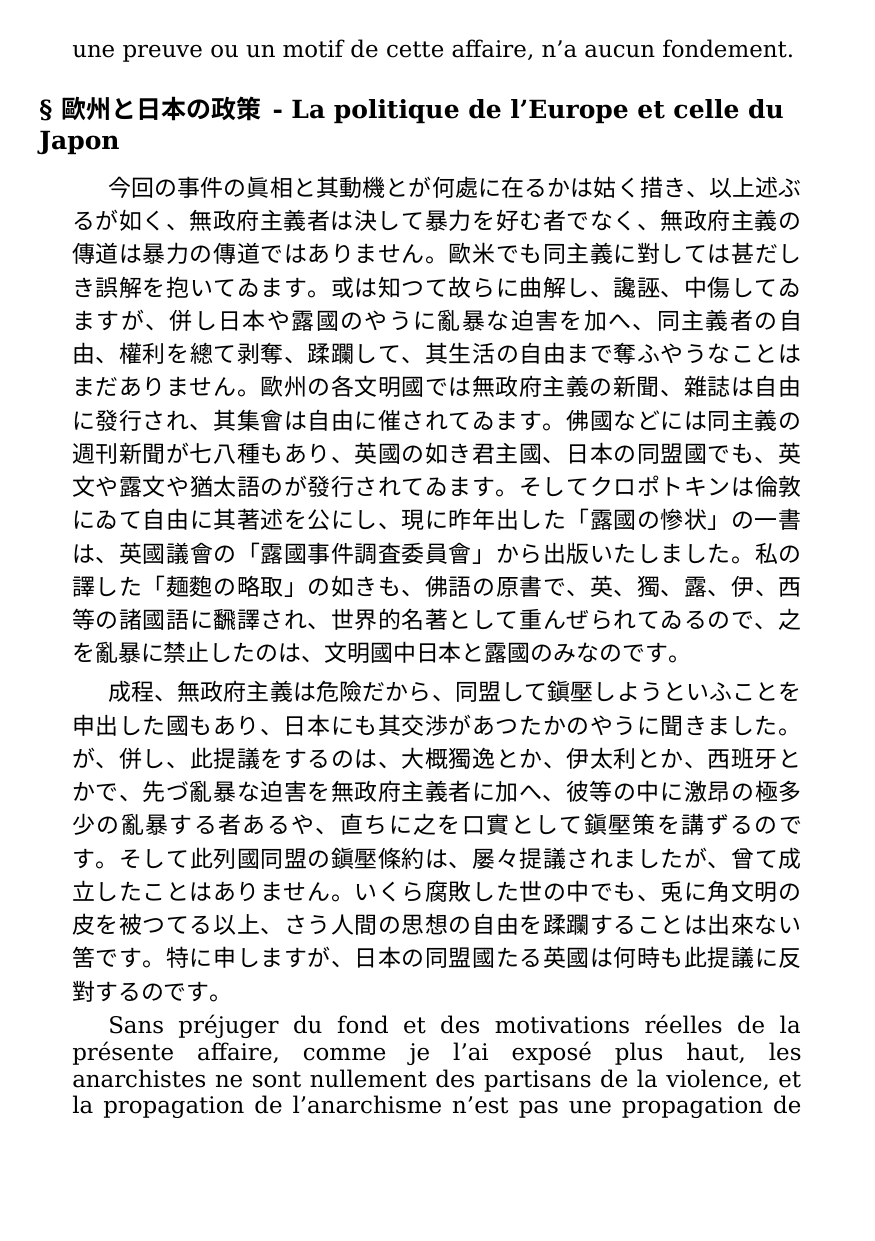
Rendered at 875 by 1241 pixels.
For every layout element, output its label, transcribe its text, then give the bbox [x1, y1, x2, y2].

text Sans préjuger du fond et des motivations réelles de la présente affaire, comme je l’ai exposé plus haut, les anarchistes ne sont nullement des partisans de la violence, et la propagation de l’anarchisme n’est pas une propagation de [72, 1012, 802, 1119]
text 今回の事件の眞相と其動機とが何處に在るかは姑く措き、以上述ぶるが如く、無政府主義者は決して暴力を好む者でなく、無政府主義の傳道は暴力の傳道ではありません。歐米でも同主義に對しては甚だしき誤解を抱いてゐます。或は知つて故らに曲解し、讒誣、中傷してゐますが、併し日本や露國のやうに亂暴な迫害を加へ、同主義者の自由、權利を總て剥奪、蹂躝して、其生活の自由まで奪ふやうなことはまだありません。歐州の各文明國では無政府主義の新聞、雜誌は自由に發行され、其集會は自由に催されてゐます。佛國などには同主義の週刊新聞が七八種もあり、英國の如き君主國、日本の同盟國でも、英文や露文や猶太語のが發行されてゐます。そしてクロポトキンは倫敦にゐて自由に其著述を公にし、現に昨年出した「露國の慘状」の一書は、英國議會の「露國事件調査委員會」から出版いたしました。私の譯した「麺麭の略取」の如きも、佛語の原書で、英、獨、露、伊、西等の諸國語に飜譯され、世界的名著として重んぜられてゐるので、之を亂暴に禁止したのは、文明國中日本と露國のみなのです。 [72, 170, 802, 668]
subtitle § 歐州と日本の政策 - La politique de l’Europe et celle du Japon [36, 86, 838, 158]
text une preuve ou un motif de cette affaire, n’a aucun fondement. [72, 36, 802, 63]
text 成程、無政府主義は危險だから、同盟して鎭壓しようといふことを申出した國もあり、日本にも其交渉があつたかのやうに聞きました。が、併し、此提議をするのは、大概獨逸とか、伊太利とか、西班牙とかで、先づ亂暴な迫害を無政府主義者に加へ、彼等の中に激昂の極多少の亂暴する者あるや、直ちに之を口實として鎭壓策を講ずるのです。そして此列國同盟の鎭壓條約は、屡々提議されましたが、曾て成立したことはありません。いくら腐敗した世の中でも、兎に角文明の皮を被つてる以上、さう人間の思想の自由を蹂躝することは出來ない筈です。特に申しますが、日本の同盟國たる英國は何時も此提議に反對するのです。 [72, 674, 802, 1007]
